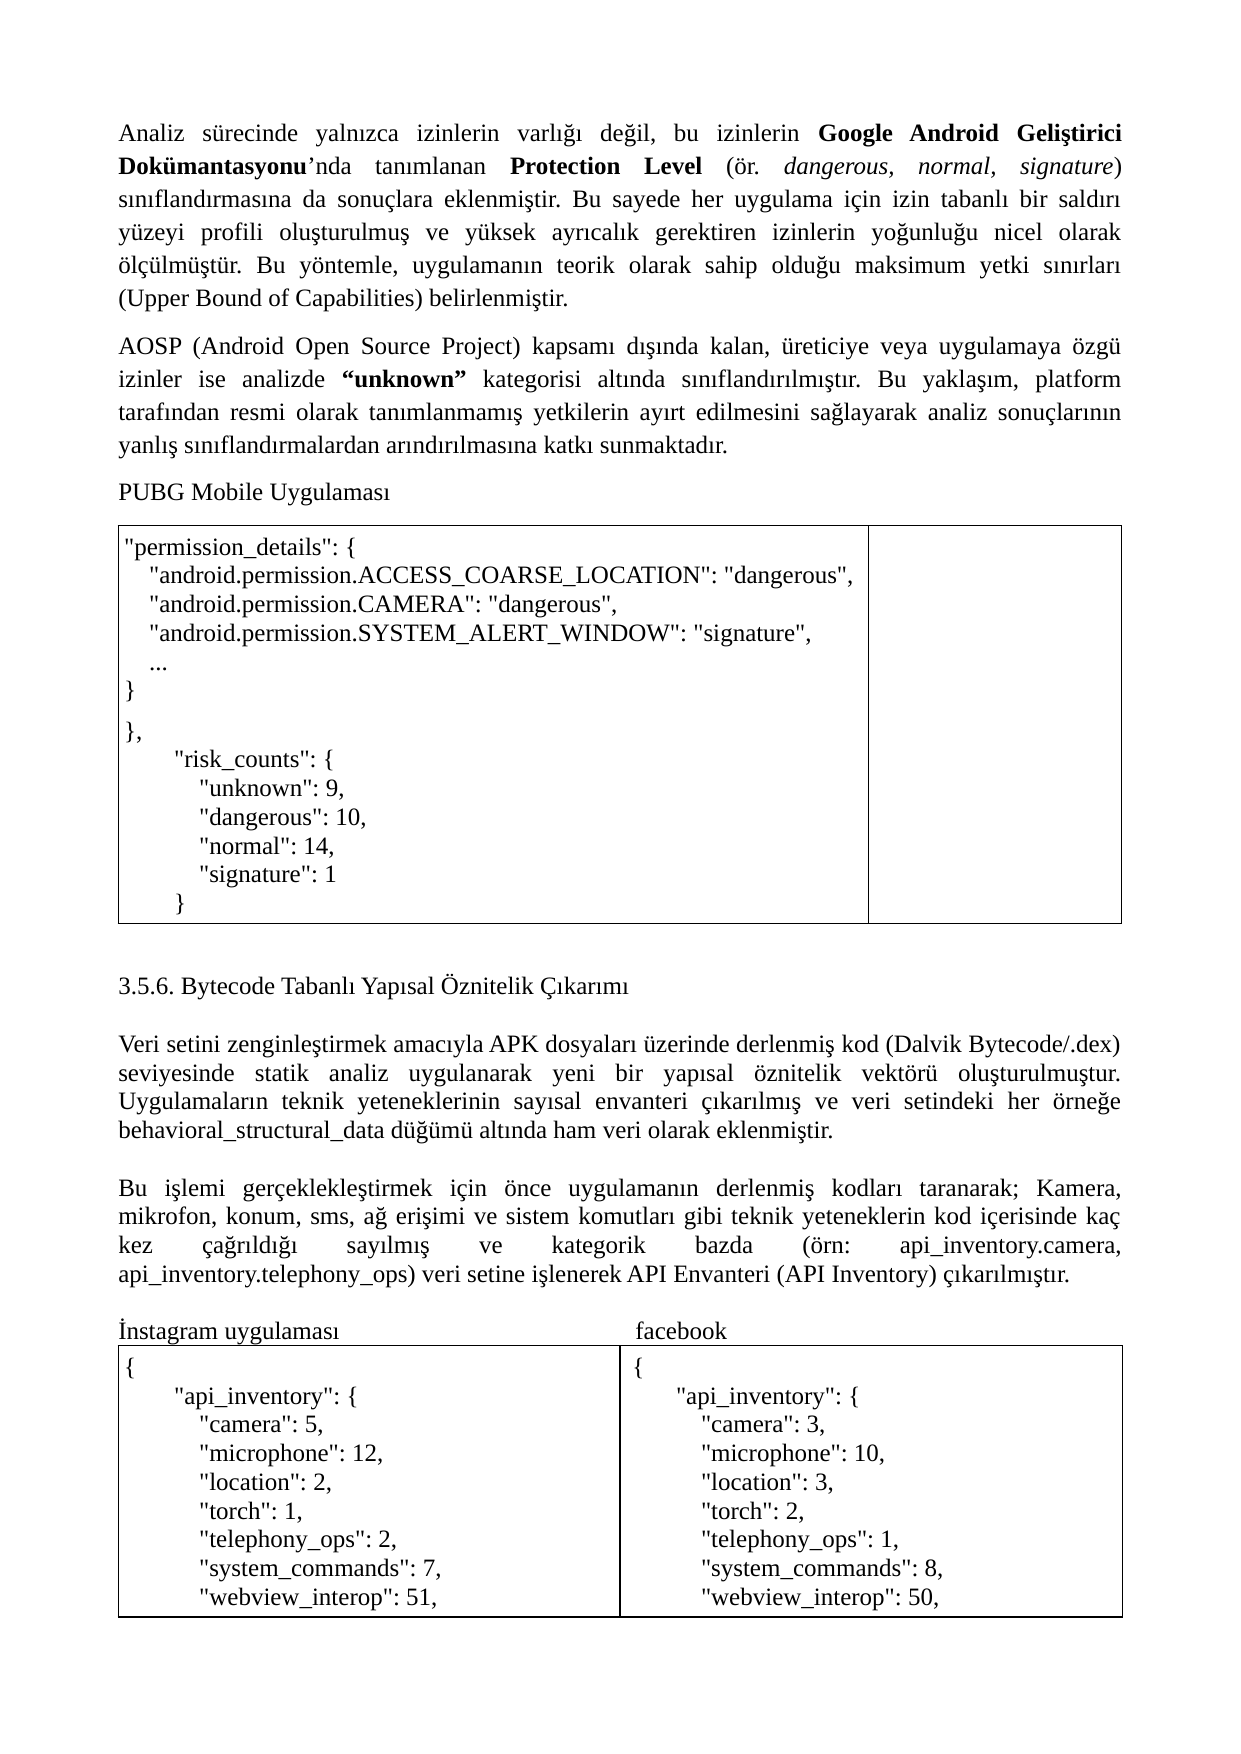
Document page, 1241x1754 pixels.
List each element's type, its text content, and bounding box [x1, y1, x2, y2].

text Analiz sürecinde yalnızca izinlerin varlığı değil, bu izinlerin Google Android Geliştirici Dokümantasyonu’nda tanımlanan Protection Level (ör. dangerous, normal, signature) sınıflandırmasına da sonuçlara eklenmiştir. Bu sayede her uygulama için izin tabanlı bir saldırı yüzeyi profili oluşturulmuş ve yüksek ayrıcalık gerektiren izinlerin yoğunluğu nicel olarak ölçülmüştür. Bu yöntemle, uygulamanın teorik olarak sahip olduğu maksimum yetki sınırları (Upper Bound of Capabilities) belirlenmiştir. [118, 118, 1122, 312]
text PUBG Mobile Uygulaması [118, 477, 1122, 506]
table_header [869, 526, 1121, 710]
table_header { "api_inventory": { "camera": 5, "microphone": 12, "location": 2, "torch": 1, "telephony_ops": 2, "system_commands": 7, "webview_interop": 51, [119, 1346, 619, 1616]
table_cell [869, 710, 1121, 923]
text Bu işlemi gerçeklekleştirmek için önce uygulamanın derlenmiş kodları taranarak; Kamera, mikrofon, konum, sms, ağ erişimi ve sistem komutları gibi teknik yeteneklerin kod içerisinde kaç kez çağrıldığı sayılmış ve kategorik bazda (örn: api_inventory.camera, api_inventory.telephony_ops) veri setine işlenerek API Envanteri (API Inventory) çıkarılmıştır. [118, 1173, 1122, 1288]
table_header "permission_details": { "android.permission.ACCESS_COARSE_LOCATION": "dangerous", "android.permission.CAMERA": "dangerous", "android.permission.SYSTEM_ALERT_WINDOW": "signature", ... } [119, 526, 868, 710]
text AOSP (Android Open Source Project) kapsamı dışında kalan, üreticiye veya uygulamaya özgü izinler ise analizde “unknown” kategorisi altında sınıflandırılmıştır. Bu yaklaşım, platform tarafından resmi olarak tanımlanmamış yetkilerin ayırt edilmesini sağlayarak analiz sonuçlarının yanlış sınıflandırmalardan arındırılmasına katkı sunmaktadır. [118, 331, 1122, 459]
text 3.5.6. Bytecode Tabanlı Yapısal Öznitelik Çıkarımı [118, 971, 1122, 1000]
text İnstagram uygulaması facebook [118, 1316, 1122, 1345]
table_cell }, "risk_counts": { "unknown": 9, "dangerous": 10, "normal": 14, "signature": 1 } [119, 710, 868, 923]
table_header { "api_inventory": { "camera": 3, "microphone": 10, "location": 3, "torch": 2, "telephony_ops": 1, "system_commands": 8, "webview_interop": 50, [621, 1346, 1122, 1616]
text Veri setini zenginleştirmek amacıyla APK dosyaları üzerinde derlenmiş kod (Dalvik Bytecode/.dex) seviyesinde statik analiz uygulanarak yeni bir yapısal öznitelik vektörü oluşturulmuştur. Uygulamaların teknik yeteneklerinin sayısal envanteri çıkarılmış ve veri setindeki her örneğe behavioral_structural_data düğümü altında ham veri olarak eklenmiştir. [118, 1029, 1122, 1144]
